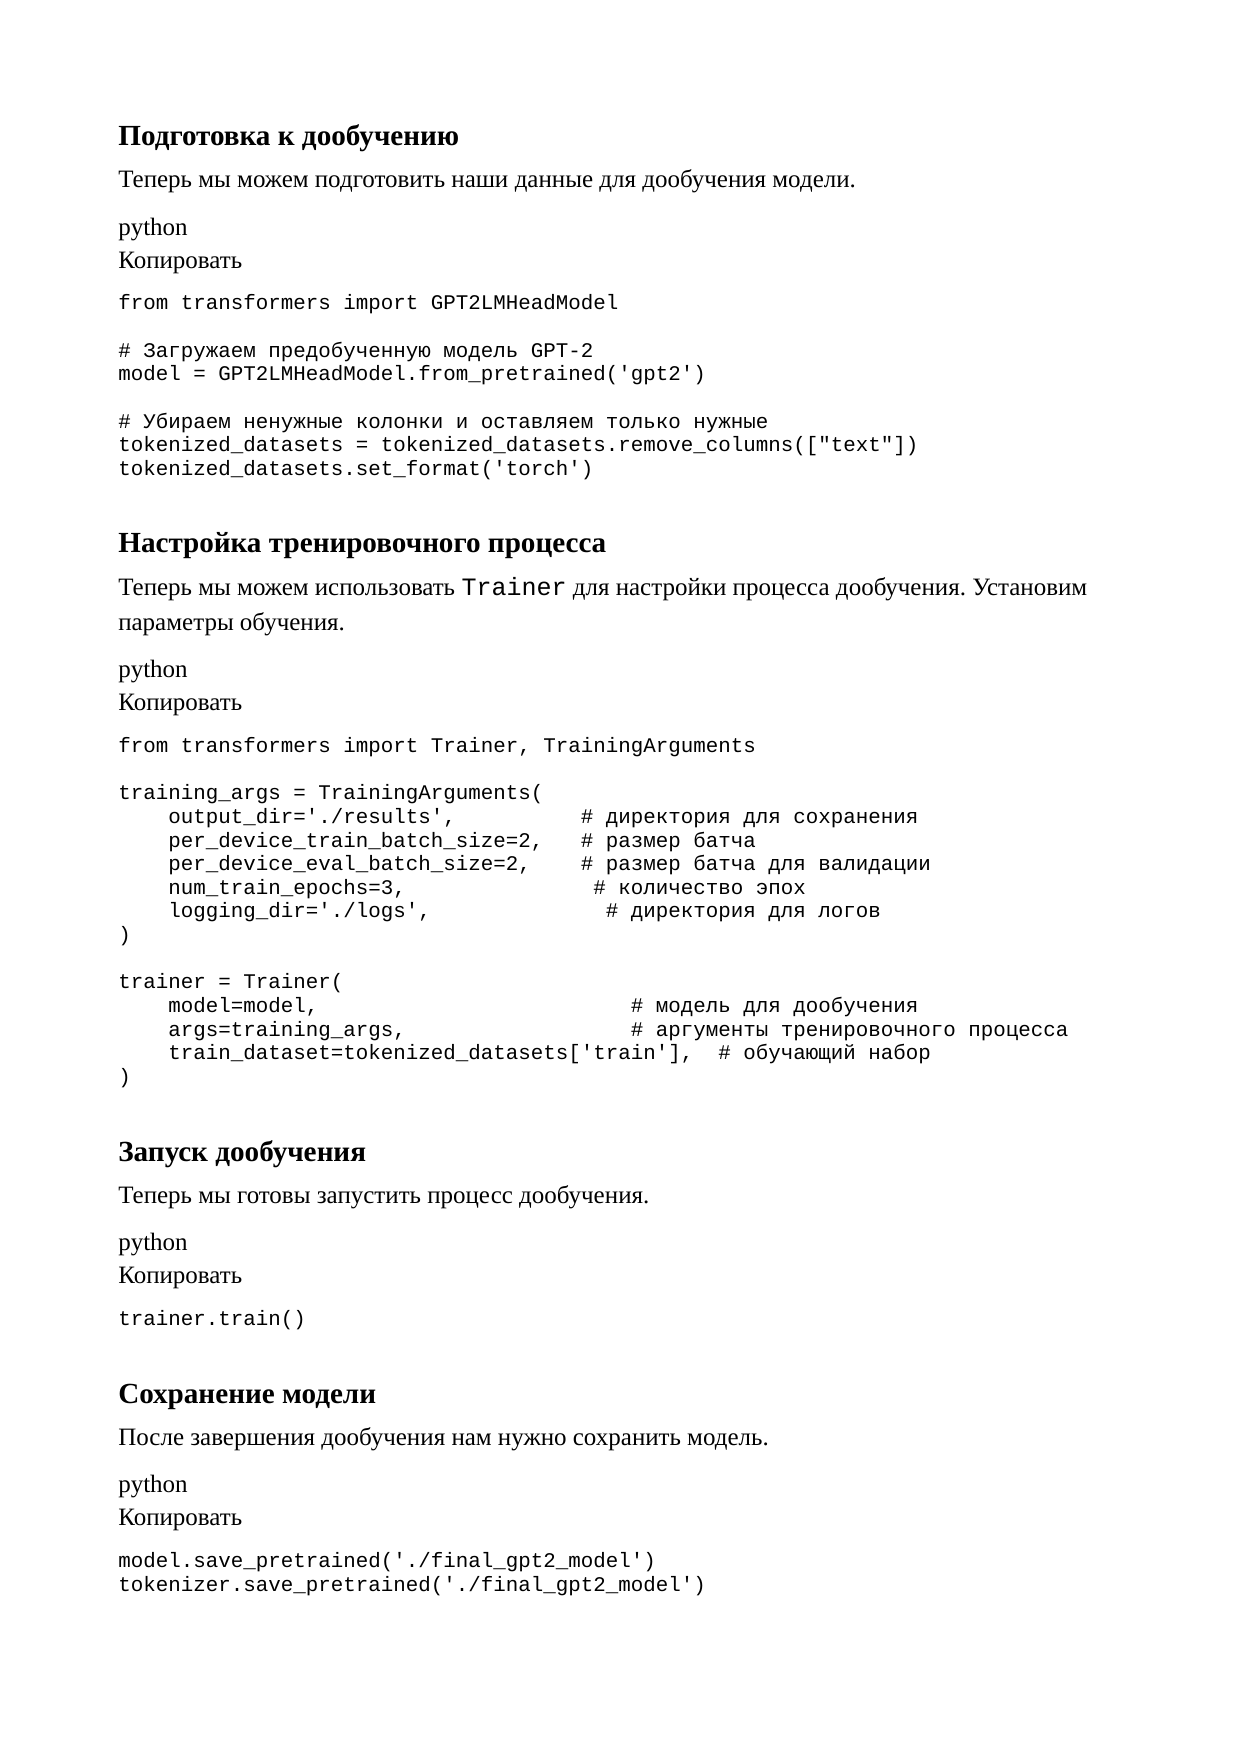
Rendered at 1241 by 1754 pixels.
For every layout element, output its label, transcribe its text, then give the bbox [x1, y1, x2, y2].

text Теперь мы готовы запустить процесс дообучения. [118, 1180, 1122, 1208]
text from transformers import Trainer, TrainingArguments [118, 735, 1122, 759]
text # Загружаем предобученную модель GPT-2 [118, 340, 1122, 363]
text python [118, 1227, 1122, 1256]
text trainer.train() [118, 1308, 1122, 1332]
text python [118, 1469, 1122, 1498]
text Копировать [118, 245, 1122, 273]
text # Убираем ненужные колонки и оставляем только нужные [118, 411, 1122, 434]
text tokenized_datasets = tokenized_datasets.remove_columns(["text"]) [118, 434, 1122, 458]
text ) [118, 1066, 1122, 1090]
text output_dir='./results', # директория для сохранения [118, 806, 1122, 829]
text trainer = Trainer( [118, 971, 1122, 995]
subtitle Сохранение модели [118, 1376, 1122, 1409]
text per_device_train_batch_size=2, # размер батча [118, 829, 1122, 853]
text train_dataset=tokenized_datasets['train'], # обучающий набор [118, 1042, 1122, 1066]
text python [118, 212, 1122, 241]
subtitle Подготовка к дообучению [118, 118, 1122, 152]
text python [118, 654, 1122, 683]
text Копировать [118, 1502, 1122, 1531]
text tokenizer.save_pretrained('./final_gpt2_model') [118, 1574, 1122, 1597]
text from transformers import GPT2LMHeadModel [118, 292, 1122, 316]
text logging_dir='./logs', # директория для логов [118, 901, 1122, 924]
text Копировать [118, 687, 1122, 716]
text ) [118, 924, 1122, 948]
text Теперь мы можем использовать Trainer для настройки процесса дообучения. Установим параметры обучения. [118, 572, 1122, 636]
text Копировать [118, 1260, 1122, 1289]
subtitle Настройка тренировочного процесса [118, 526, 1122, 559]
text per_device_eval_batch_size=2, # размер батча для валидации [118, 853, 1122, 877]
text num_train_epochs=3, # количество эпох [118, 877, 1122, 901]
text Теперь мы можем подготовить наши данные для дообучения модели. [118, 164, 1122, 193]
text model=model, # модель для дообучения [118, 995, 1122, 1019]
text tokenized_datasets.set_format('torch') [118, 458, 1122, 482]
text model = GPT2LMHeadModel.from_pretrained('gpt2') [118, 363, 1122, 387]
subtitle Запуск дообучения [118, 1134, 1122, 1167]
text training_args = TrainingArguments( [118, 782, 1122, 806]
text args=training_args, # аргументы тренировочного процесса [118, 1019, 1122, 1042]
text После завершения дообучения нам нужно сохранить модель. [118, 1422, 1122, 1451]
text model.save_pretrained('./final_gpt2_model') [118, 1550, 1122, 1574]
